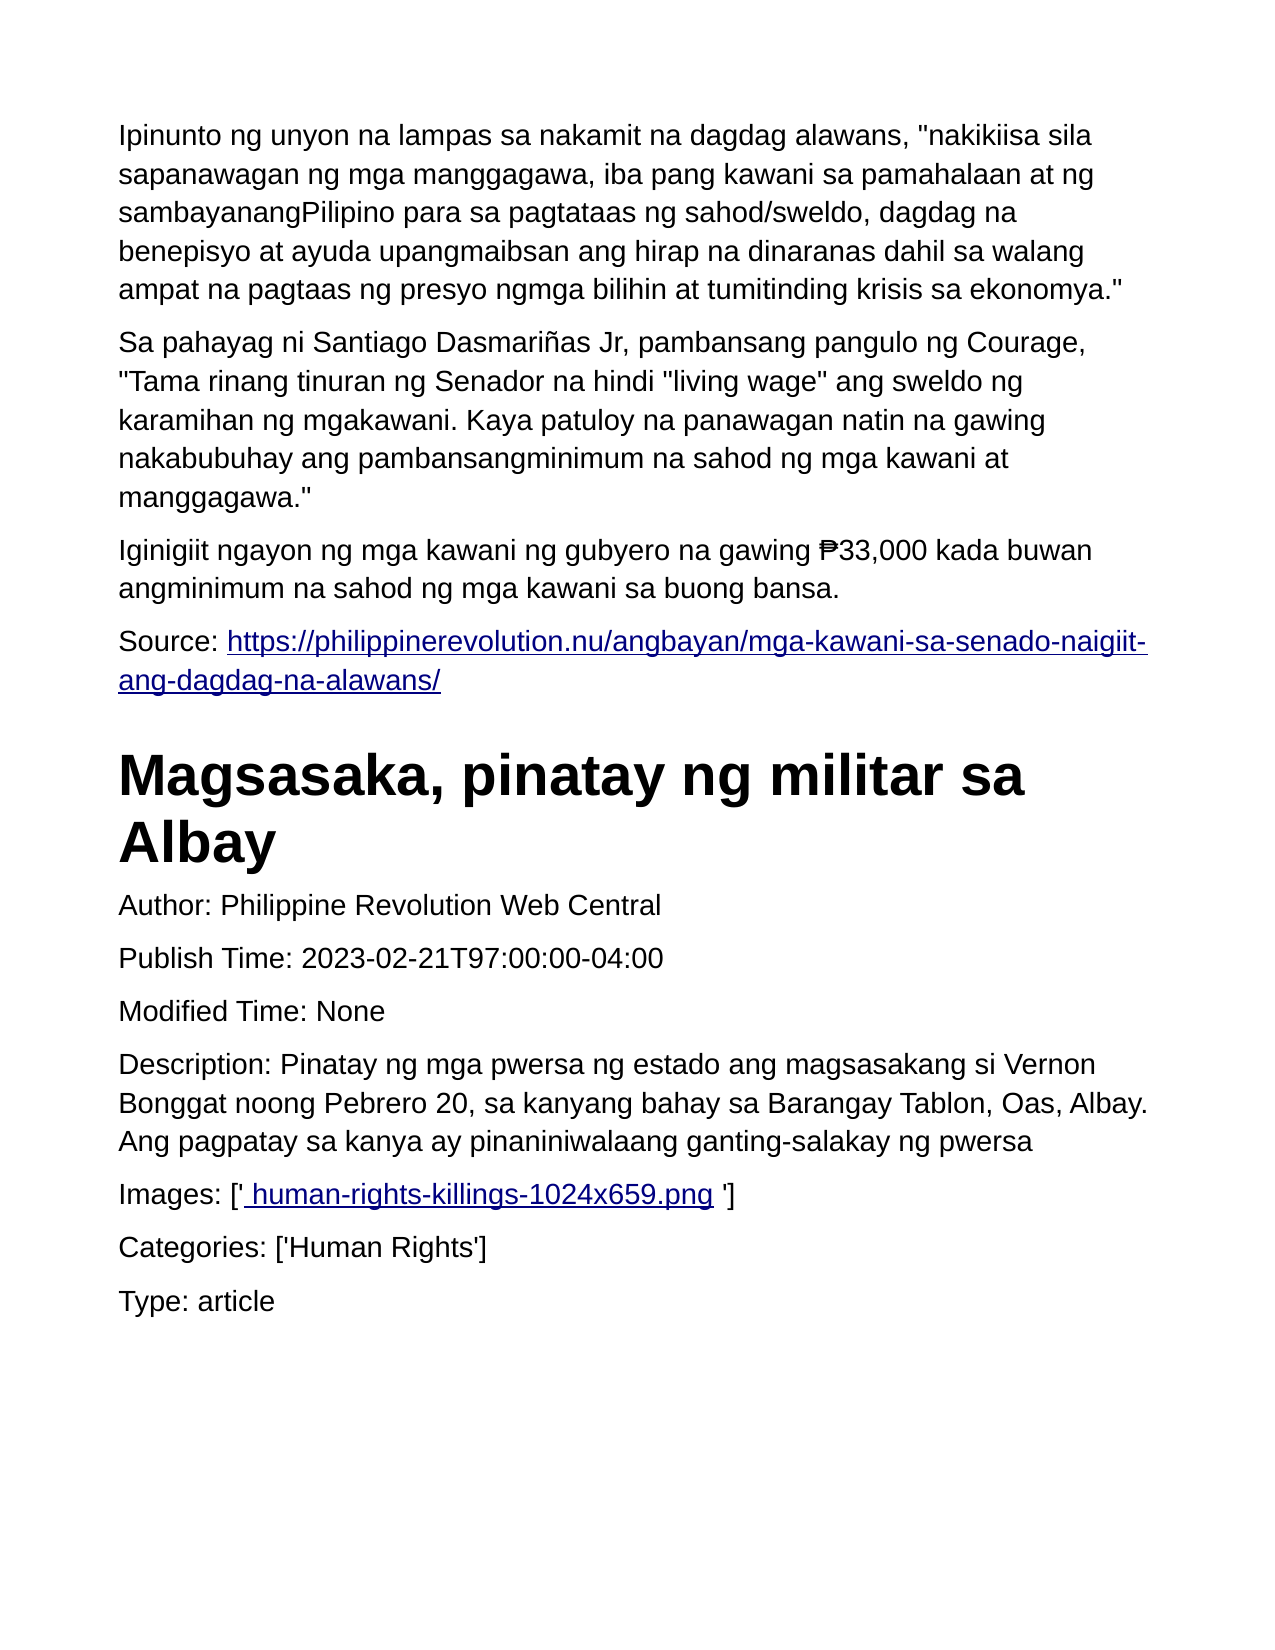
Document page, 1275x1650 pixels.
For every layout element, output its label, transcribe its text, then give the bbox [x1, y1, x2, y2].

text Publish Time: 2023-02-21T97:00:00-04:00 [118, 941, 1157, 974]
subtitle Magsasaka, pinatay ng militar sa Albay [118, 741, 1157, 875]
text Source: https://philippinerevolution.nu/angbayan/mga-kawani-sa-senado-naigiit-ang-dagdag-na-alawans/ [118, 624, 1157, 696]
text Modified Time: None [118, 994, 1157, 1027]
text Sa pahayag ni Santiago Dasmariñas Jr, pambansang pangulo ng Courage, "Tama rinang tinuran ng Senador na hindi "living wage" ang sweldo ng karamihan ng mgakawani. Kaya patuloy na panawagan natin na gawing nakabubuhay ang pambansangminimum na sahod ng mga kawani at manggagawa." [118, 325, 1157, 513]
text Images: [' human-rights-killings-1024x659.png '] [118, 1177, 1157, 1211]
text Categories: ['Human Rights'] [118, 1230, 1157, 1264]
text Iginigiit ngayon ng mga kawani ng gubyero na gawing ₱33,000 kada buwan angminimum na sahod ng mga kawani sa buong bansa. [118, 533, 1157, 605]
text Description: Pinatay ng mga pwersa ng estado ang magsasakang si Vernon Bonggat noong Pebrero 20, sa kanyang bahay sa Barangay Tablon, Oas, Albay. Ang pagpatay sa kanya ay pinaniniwalaang ganting-salakay ng pwersa [118, 1047, 1157, 1158]
text Author: Philippine Revolution Web Central [118, 888, 1157, 921]
text Ipinunto ng unyon na lampas sa nakamit na dagdag alawans, "nakikiisa sila sapanawagan ng mga manggagawa, iba pang kawani sa pamahalaan at ng sambayanangPilipino para sa pagtataas ng sahod/sweldo, dagdag na benepisyo at ayuda upangmaibsan ang hirap na dinaranas dahil sa walang ampat na pagtaas ng presyo ngmga bilihin at tumitinding krisis sa ekonomya." [118, 118, 1157, 306]
text Type: article [118, 1283, 1157, 1317]
